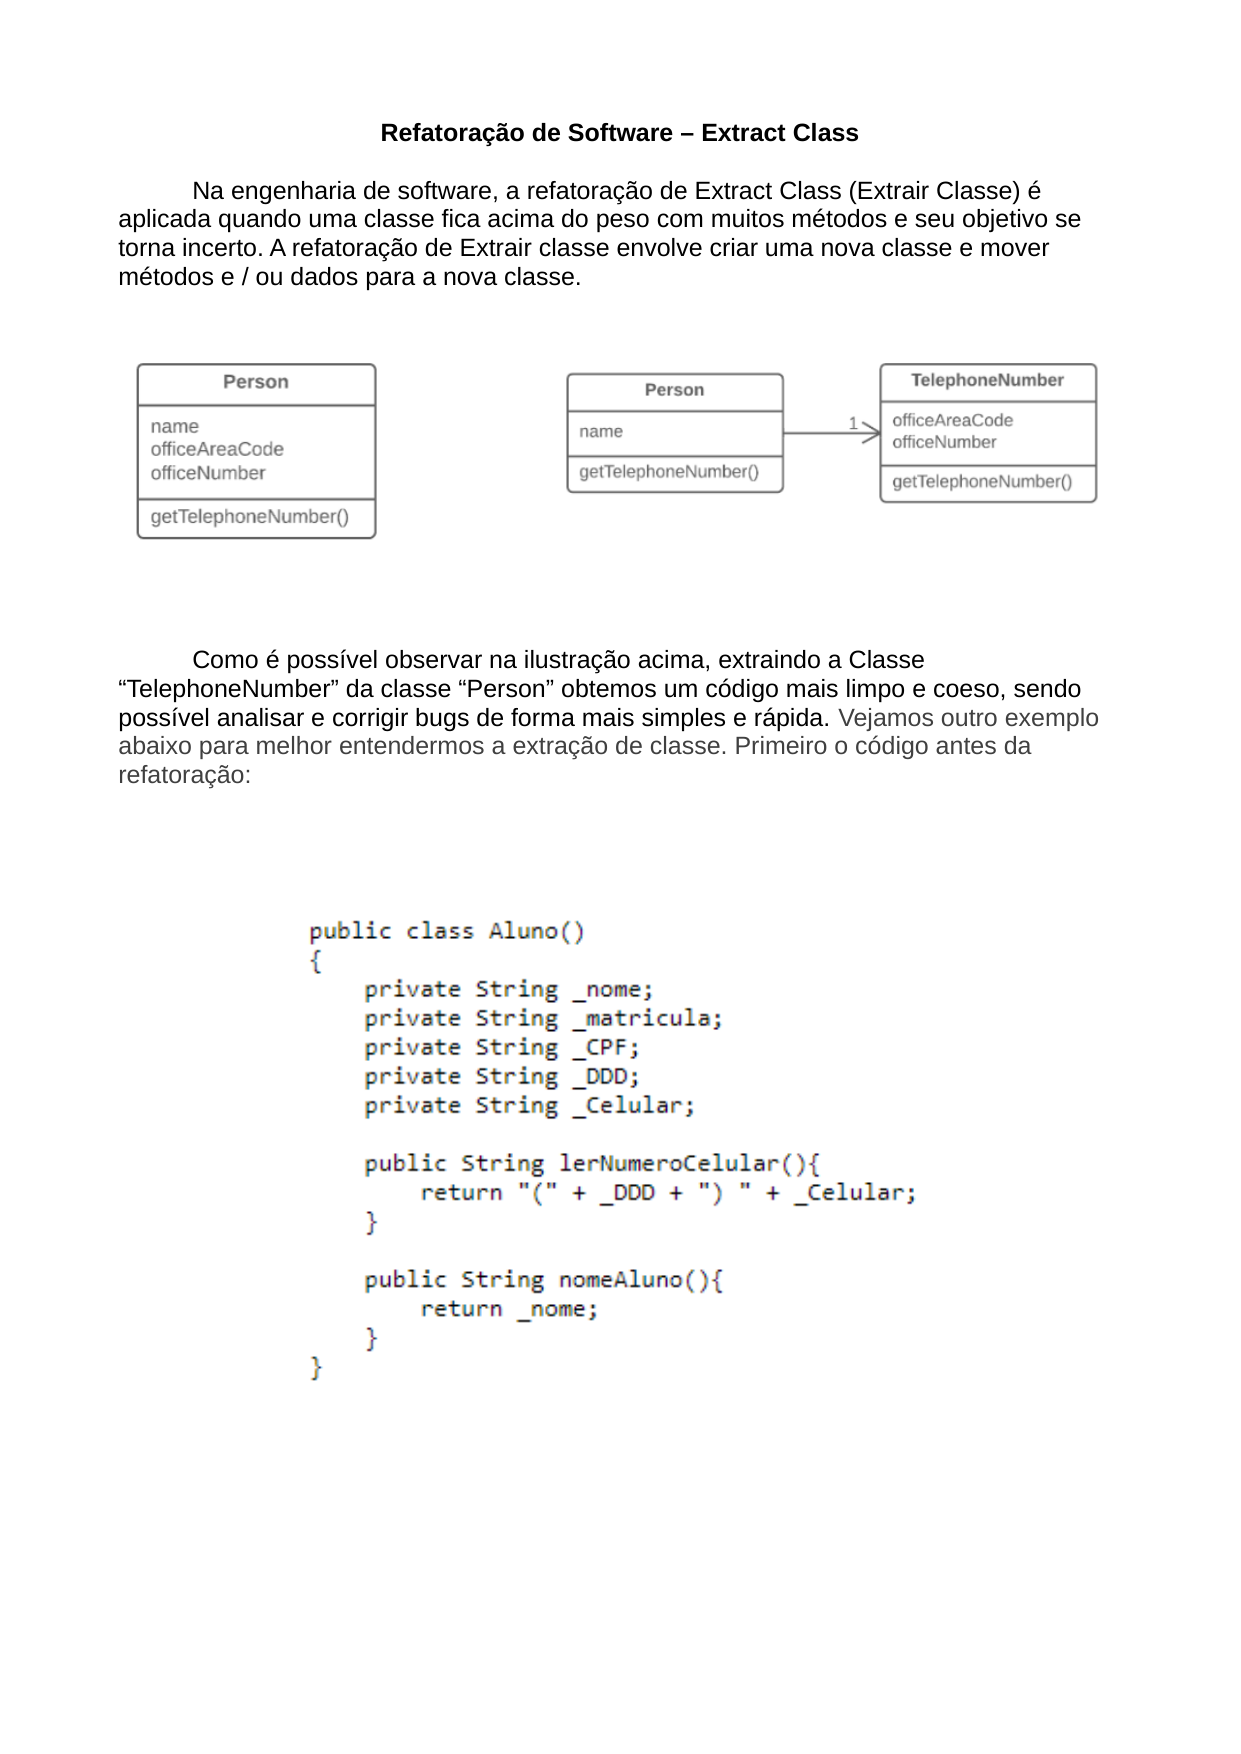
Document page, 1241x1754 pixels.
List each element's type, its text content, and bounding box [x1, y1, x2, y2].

picture [296, 908, 944, 1396]
picture [116, 347, 1116, 588]
text Refatoração de Software – Extract Class [118, 118, 1122, 147]
text Na engenharia de software, a refatoração de Extract Class (Extrair Classe) é aplicada quando uma classe fica acima do peso com muitos métodos e seu objetivo se torna incerto. A refatoração de Extrair classe envolve criar uma nova classe e mover métodos e / ou dados para a nova classe. [118, 176, 1122, 291]
text Como é possível observar na ilustração acima, extraindo a Classe “TelephoneNumber” da classe “Person” obtemos um código mais limpo e coeso, sendo possível analisar e corrigir bugs de forma mais simples e rápida. Vejamos outro exemplo abaixo para melhor entendermos a extração de classe. Primeiro o código antes da refatoração: [118, 645, 1122, 789]
